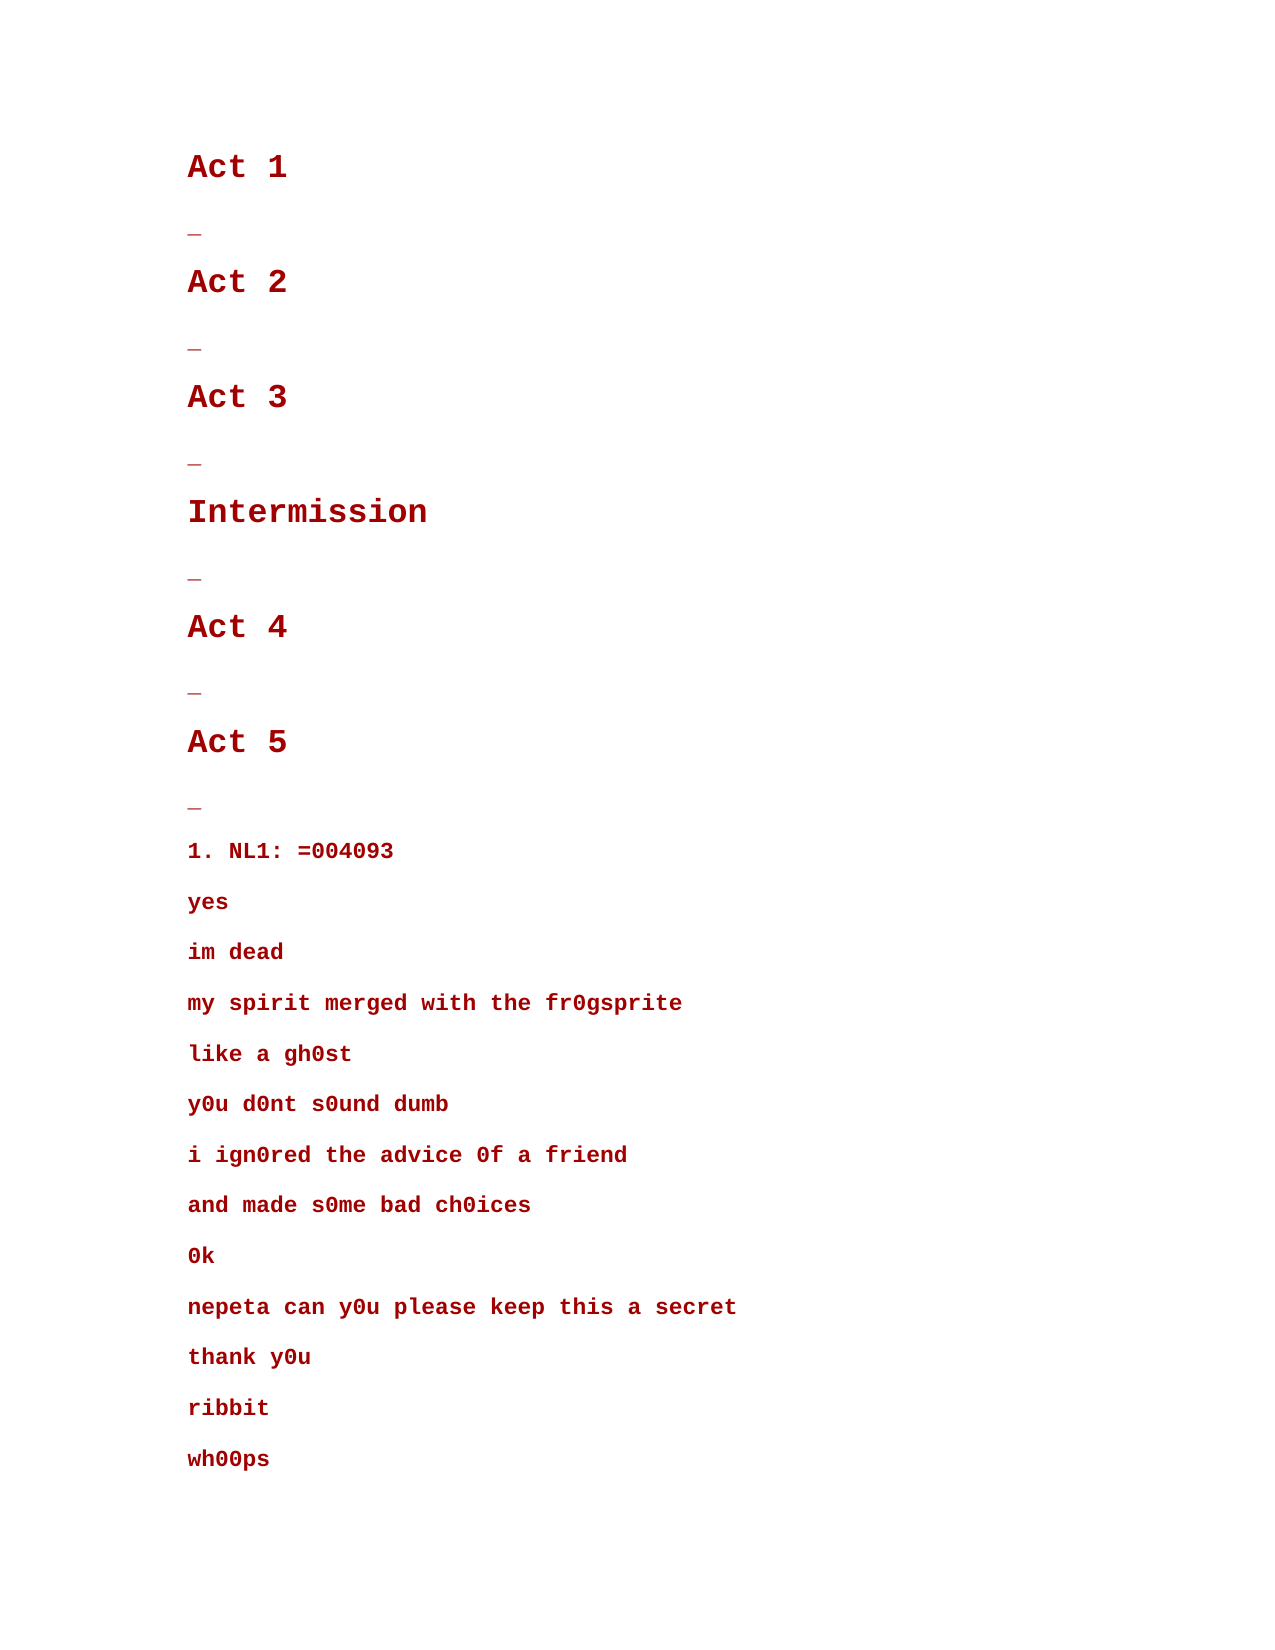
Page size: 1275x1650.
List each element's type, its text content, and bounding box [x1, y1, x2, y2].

text _ [187, 674, 1087, 700]
text 0k [187, 1244, 1087, 1270]
text i ign0red the advice 0f a friend [187, 1143, 1087, 1169]
text my spirit merged with the fr0gsprite [187, 991, 1087, 1017]
text Act 5 [187, 724, 1087, 762]
text 1. NL1: =004093 [187, 839, 1087, 865]
text yes [187, 890, 1087, 916]
text thank y0u [187, 1346, 1087, 1372]
text Act 2 [187, 265, 1087, 303]
text y0u d0nt s0und dumb [187, 1092, 1087, 1118]
text and made s0me bad ch0ices [187, 1194, 1087, 1220]
text nepeta can y0u please keep this a secret [187, 1295, 1087, 1321]
text _ [187, 444, 1087, 470]
text _ [187, 329, 1087, 355]
text ribbit [187, 1396, 1087, 1422]
text _ [187, 789, 1087, 815]
text Act 1 [187, 150, 1087, 188]
text Act 3 [187, 380, 1087, 418]
text Act 4 [187, 609, 1087, 647]
text _ [187, 559, 1087, 585]
text im dead [187, 941, 1087, 967]
text like a gh0st [187, 1042, 1087, 1068]
text wh00ps [187, 1447, 1087, 1473]
text _ [187, 214, 1087, 240]
text Intermission [187, 495, 1087, 532]
